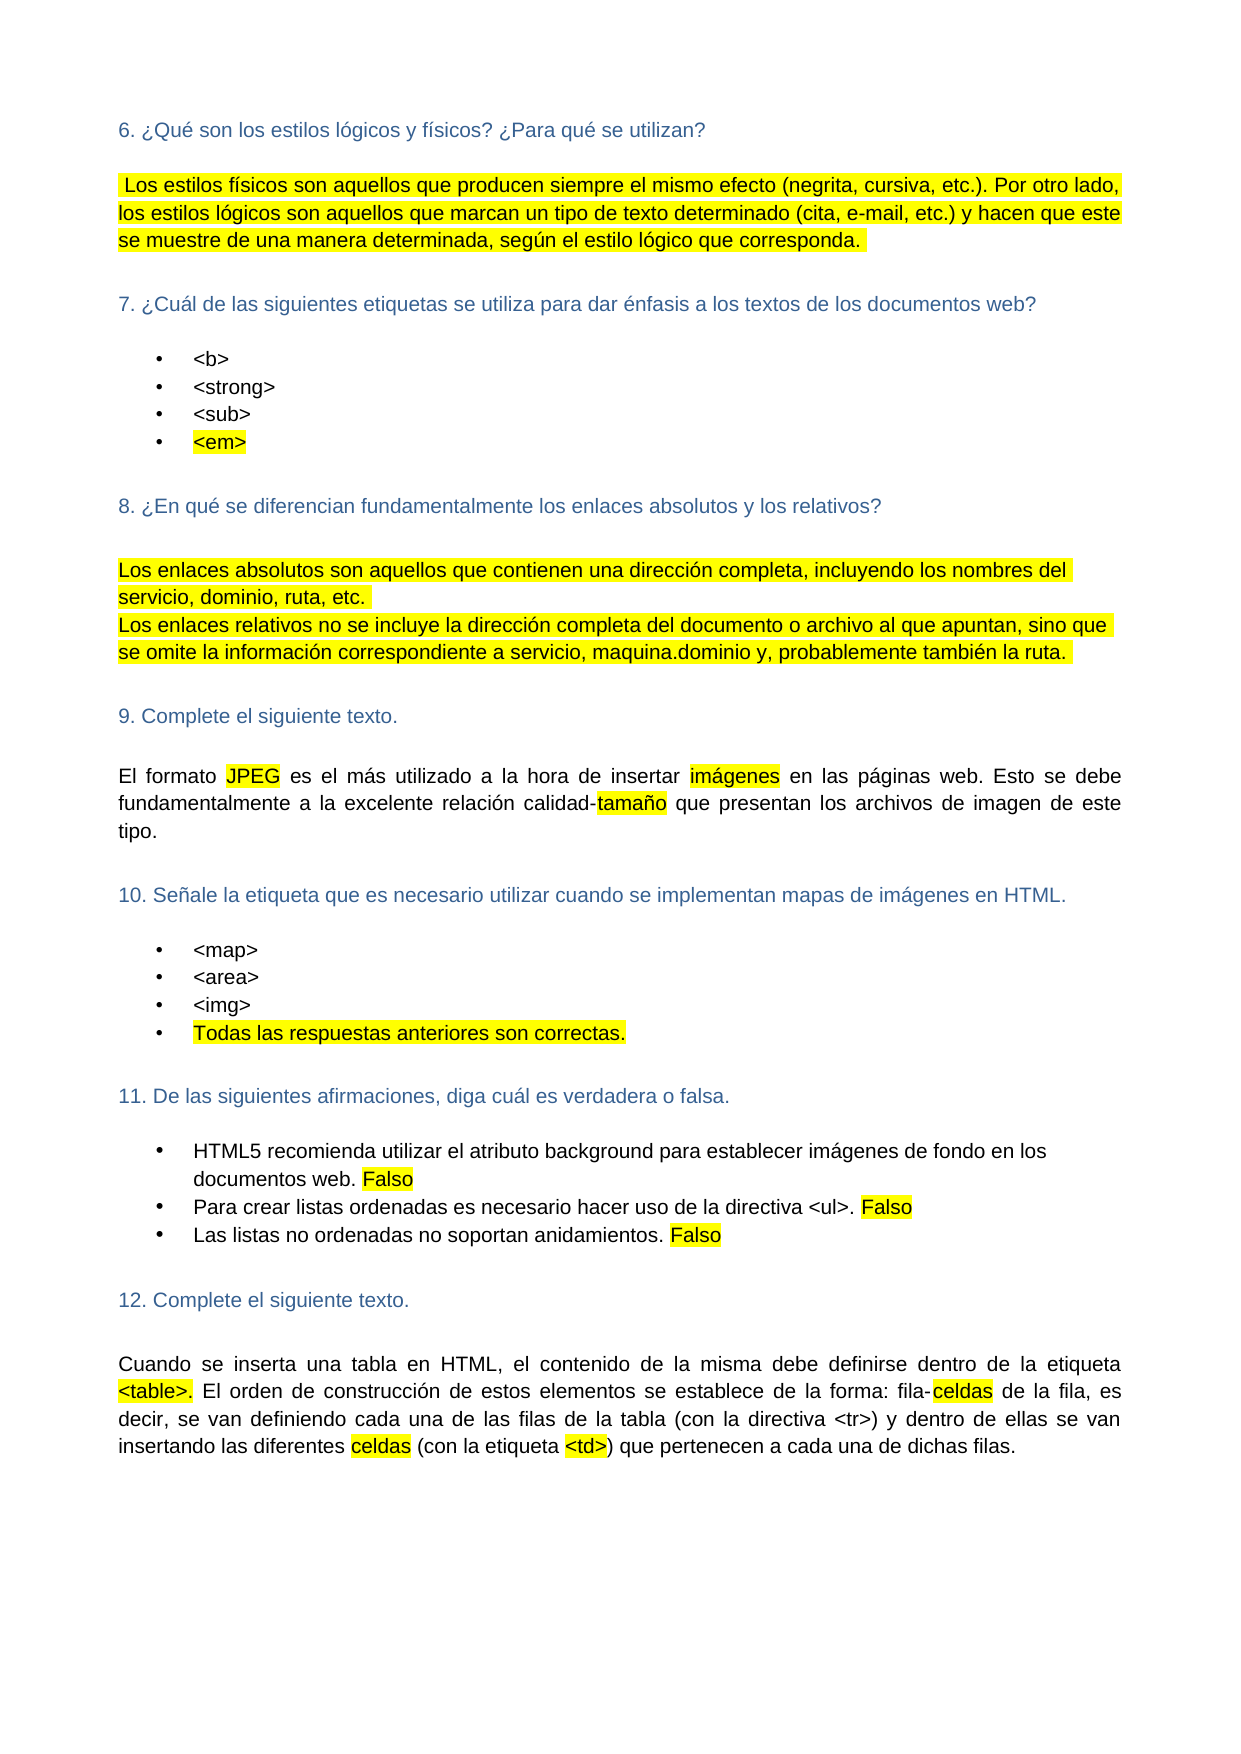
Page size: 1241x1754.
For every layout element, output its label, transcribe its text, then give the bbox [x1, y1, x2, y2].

text El formato JPEG es el más utilizado a la hora de insertar imágenes en las páginas web. Esto se debe fundamentalmente a la excelente relación calidad-tamaño que presentan los archivos de imagen de este tipo. [118, 764, 1122, 843]
text Los enlaces relativos no se incluye la dirección completa del documento o archivo al que apuntan, sino que se omite la información correspondiente a servicio, maquina.dominio y, probablemente también la ruta. [118, 613, 1122, 664]
text 6. ¿Qué son los estilos lógicos y físicos? ¿Para qué se utilizan? [118, 118, 1122, 142]
list <strong> [156, 374, 1122, 399]
list Las listas no ordenadas no soportan anidamientos. Falso [156, 1223, 1122, 1279]
list <b> [156, 347, 1122, 371]
text 12. Complete el siguiente texto. [118, 1288, 1122, 1312]
text 10. Señale la etiqueta que es necesario utilizar cuando se implementan mapas de imágenes en HTML. [118, 882, 1122, 934]
list <map> [156, 937, 1122, 962]
text Cuando se inserta una tabla en HTML, el contenido de la misma debe definirse dentro de la etiqueta <table>. El orden de construcción de estos elementos se establece de la forma: fila-celdas de la fila, es decir, se van definiendo cada una de las filas de la tabla (con la directiva <tr>) y dentro de ellas se van insertando las diferentes celdas (con la etiqueta <td>) que pertenecen a cada una de dichas filas. [118, 1352, 1122, 1458]
text 11. De las siguientes afirmaciones, diga cuál es verdadera o falsa. [118, 1084, 1122, 1136]
text 8. ¿En qué se diferencian fundamentalmente los enlaces absolutos y los relativos? [118, 494, 1122, 518]
list <em> [156, 430, 1122, 454]
text Los enlaces absolutos son aquellos que contienen una dirección completa, incluyendo los nombres del servicio, dominio, ruta, etc. [118, 558, 1122, 609]
list Todas las respuestas anteriores son correctas. [156, 1020, 1122, 1044]
list HTML5 recomienda utilizar el atributo background para establecer imágenes de fondo en los documentos web. Falso [156, 1139, 1122, 1191]
list <area> [156, 965, 1122, 989]
list <sub> [156, 402, 1122, 426]
list <img> [156, 993, 1122, 1017]
text 7. ¿Cuál de las siguientes etiquetas se utiliza para dar énfasis a los textos de los documentos web? [118, 292, 1122, 343]
text Los estilos físicos son aquellos que producen siempre el mismo efecto (negrita, cursiva, etc.). Por otro lado, los estilos lógicos son aquellos que marcan un tipo de texto determinado (cita, e-mail, etc.) y hacen que este se muestre de una manera determinada, según el estilo lógico que corresponda. [118, 146, 1122, 252]
text 9. Complete el siguiente texto. [118, 704, 1122, 728]
list Para crear listas ordenadas es necesario hacer uso de la directiva <ul>. Falso [156, 1195, 1122, 1219]
